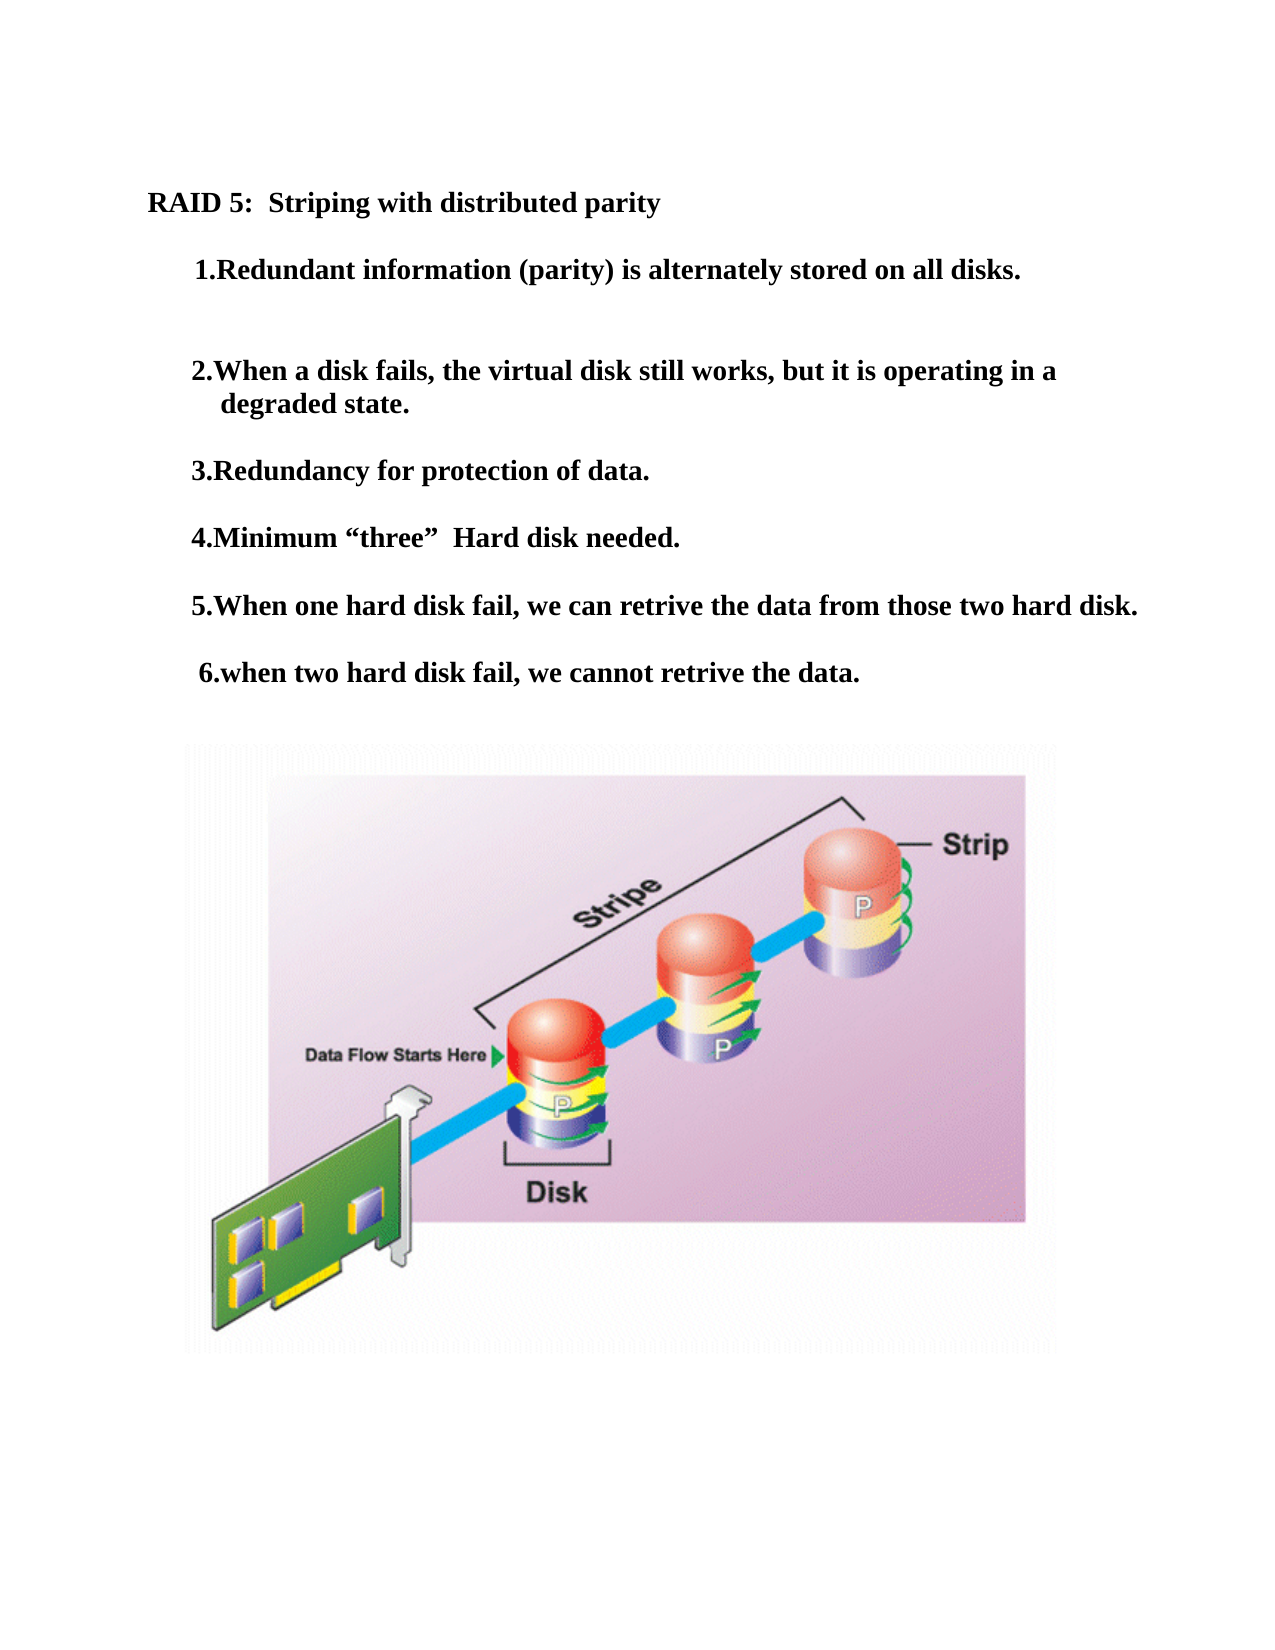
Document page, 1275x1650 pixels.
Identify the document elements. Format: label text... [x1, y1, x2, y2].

text 3.Redundancy for protection of data. [118, 453, 1157, 487]
text 6.when two hard disk fail, we cannot retrive the data. [118, 655, 1157, 688]
text 1.Redundant information (parity) is alternately stored on all disks. [99, 252, 1157, 286]
text 4.Minimum “three” Hard disk needed. [118, 521, 1157, 554]
text RAID 5: Striping with distributed parity [118, 185, 1157, 219]
picture [181, 744, 1057, 1361]
text degraded state. [118, 386, 1157, 420]
text 5.When one hard disk fail, we can retrive the data from those two hard disk. [118, 588, 1157, 621]
text 2.When a disk fails, the virtual disk still works, but it is operating in a [118, 353, 1157, 386]
